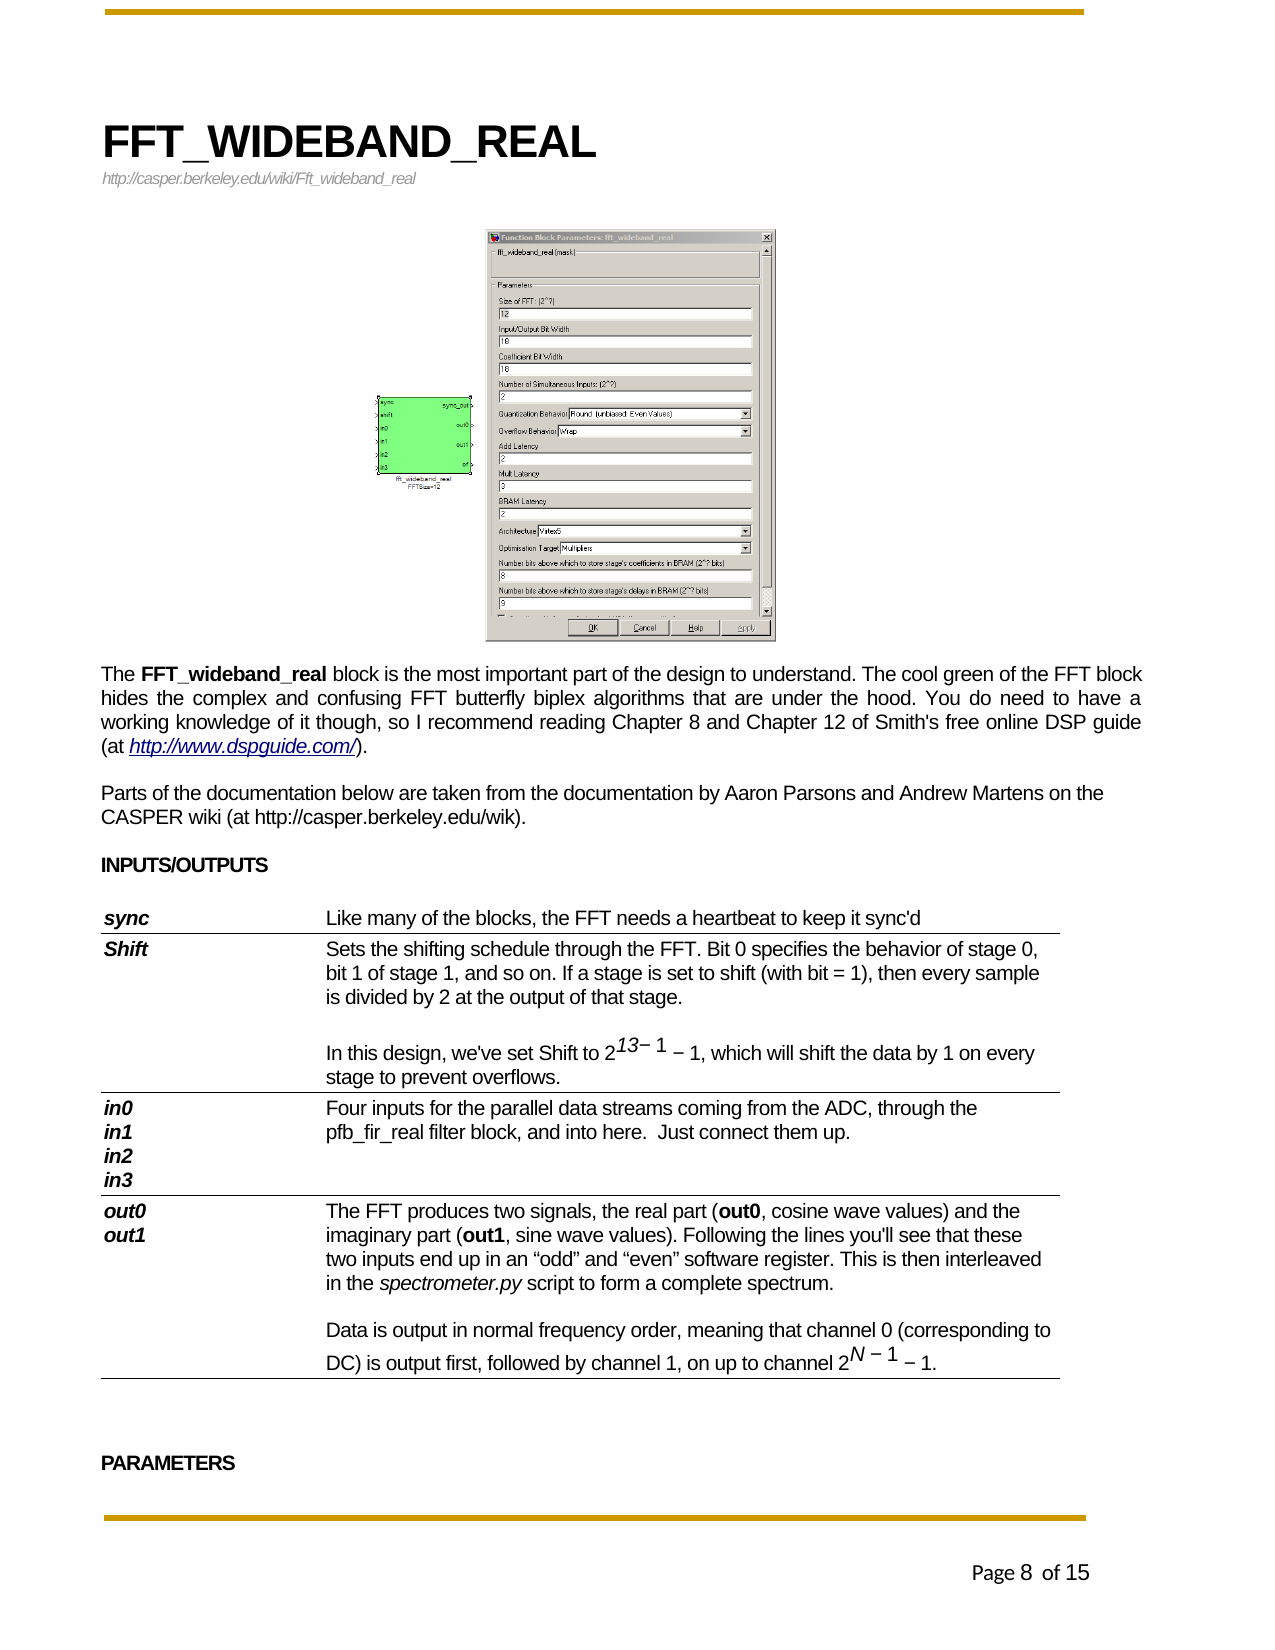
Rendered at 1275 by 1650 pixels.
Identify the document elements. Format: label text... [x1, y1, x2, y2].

table_cell in0 in1 in2 in3 [101, 1093, 323, 1194]
subtitle FFT_WIDEBAND_REAL http://casper.berkeley.edu/wiki/Fft_wideband_real [102, 114, 1149, 188]
text The FFT_wideband_real block is the most important part of the design to understand. The cool green of the FFT block hides the complex and confusing FFT butterfly biplex algorithms that are under the hood. You do need to have a working knowledge of it though, so I recommend reading Chapter 8 and Chapter 12 of Smith's free online DSP guide (at http://www.dspguide.com/). [101, 200, 1143, 758]
table_cell out0 out1 [101, 1196, 323, 1377]
table_header sync [101, 903, 323, 933]
text Parts of the documentation below are taken from the documentation by Aaron Parsons and Andrew Martens on the CASPER wiki (at http://casper.berkeley.edu/wik). [101, 781, 1143, 829]
table_cell Four inputs for the parallel data streams coming from the ADC, through the pfb_fir_real filter block, and into here. Just connect them up. [323, 1093, 1060, 1194]
table_header Like many of the blocks, the FFT needs a heartbeat to keep it sync'd [323, 903, 1060, 933]
subtitle PARAMETERS [101, 1450, 1062, 1474]
picture [325, 213, 795, 661]
subtitle INPUTS/OUTPUTS [101, 853, 1062, 877]
table_cell Sets the shifting schedule through the FFT. Bit 0 specifies the behavior of stage 0, bit 1 of stage 1, and so on. If a stage is set to shift (with bit = 1), then every sample is divided by 2 at the output of that stage. In this design, we've set Shift to 213− 1 − 1, which will shift the data by 1 on every stage to prevent overflows. [323, 934, 1060, 1092]
table_cell Shift [101, 934, 323, 1092]
table_cell The FFT produces two signals, the real part (out0, cosine wave values) and the imaginary part (out1, sine wave values). Following the lines you'll see that these two inputs end up in an “odd” and “even” software register. This is then interleaved in the spectrometer.py script to form a complete spectrum. Data is output in normal frequency order, meaning that channel 0 (corresponding to DC) is output first, followed by channel 1, on up to channel 2N − 1 − 1. [323, 1196, 1060, 1377]
